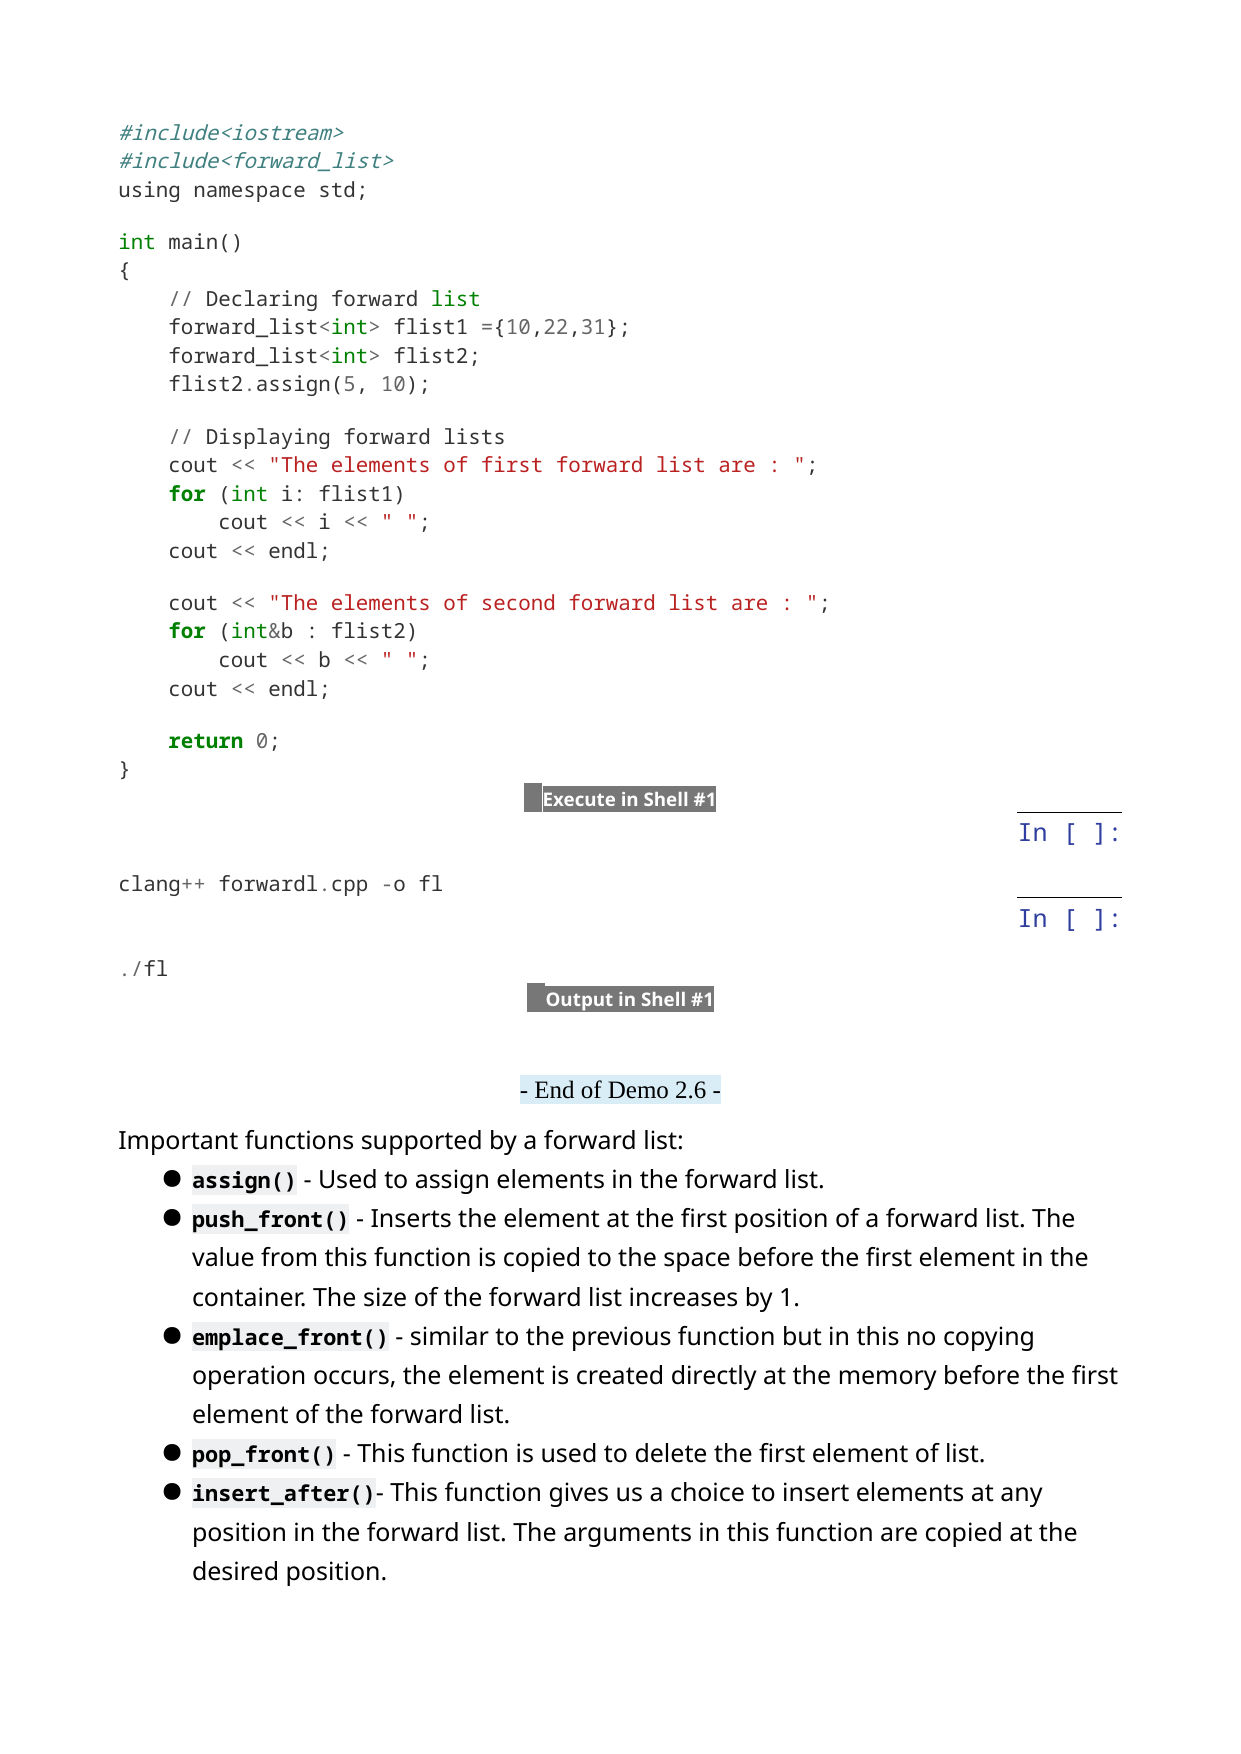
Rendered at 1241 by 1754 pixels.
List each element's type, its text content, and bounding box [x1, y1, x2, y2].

text ./fl [118, 954, 1122, 983]
text cout << i << " "; [118, 507, 1122, 536]
text flist2.assign(5, 10); [118, 369, 1122, 398]
text for (int i: flist1) [118, 479, 1122, 507]
text Execute in Shell #1 [118, 783, 1122, 812]
text #include<forward_list> [118, 147, 1122, 175]
text using namespace std; [118, 175, 1122, 203]
text Output in Shell #1 [118, 983, 1122, 1012]
text cout << endl; [118, 536, 1122, 564]
text forward_list<int> flist2; [118, 341, 1122, 369]
text for (int&b : flist2) [118, 617, 1122, 645]
text { [118, 256, 1122, 284]
text - End of Demo 2.6 - [118, 1075, 1122, 1104]
list pop_front() - This function is used to delete the first element of list. [162, 1436, 1122, 1470]
text cout << "The elements of first forward list are : "; [118, 450, 1122, 479]
text #include<iostream> [118, 118, 1122, 147]
list insert_after()- This function gives us a choice to insert elements at any position in the forward list. The arguments in this function are copied at the desired position. [162, 1475, 1122, 1587]
text In [ ]: [118, 897, 1122, 934]
text // Declaring forward list [118, 284, 1122, 312]
list emplace_front() - similar to the previous function but in this no copying operation occurs, the element is created directly at the memory before the first element of the forward list. [162, 1318, 1122, 1431]
text cout << b << " "; [118, 645, 1122, 674]
list assign() - Used to assign elements in the forward list. [162, 1162, 1122, 1196]
text forward_list<int> flist1 ={10,22,31}; [118, 312, 1122, 341]
list push_front() - Inserts the element at the first position of a forward list. The value from this function is copied to the space before the first element in the container. The size of the forward list increases by 1. [162, 1201, 1122, 1313]
text Important functions supported by a forward list: [118, 1122, 1122, 1157]
text int main() [118, 227, 1122, 256]
text cout << endl; [118, 674, 1122, 702]
text } [118, 754, 1122, 783]
text cout << "The elements of second forward list are : "; [118, 588, 1122, 617]
text In [ ]: [118, 812, 1122, 849]
text // Displaying forward lists [118, 422, 1122, 450]
text return 0; [118, 726, 1122, 754]
text clang++ forwardl.cpp -o fl [118, 869, 1122, 897]
